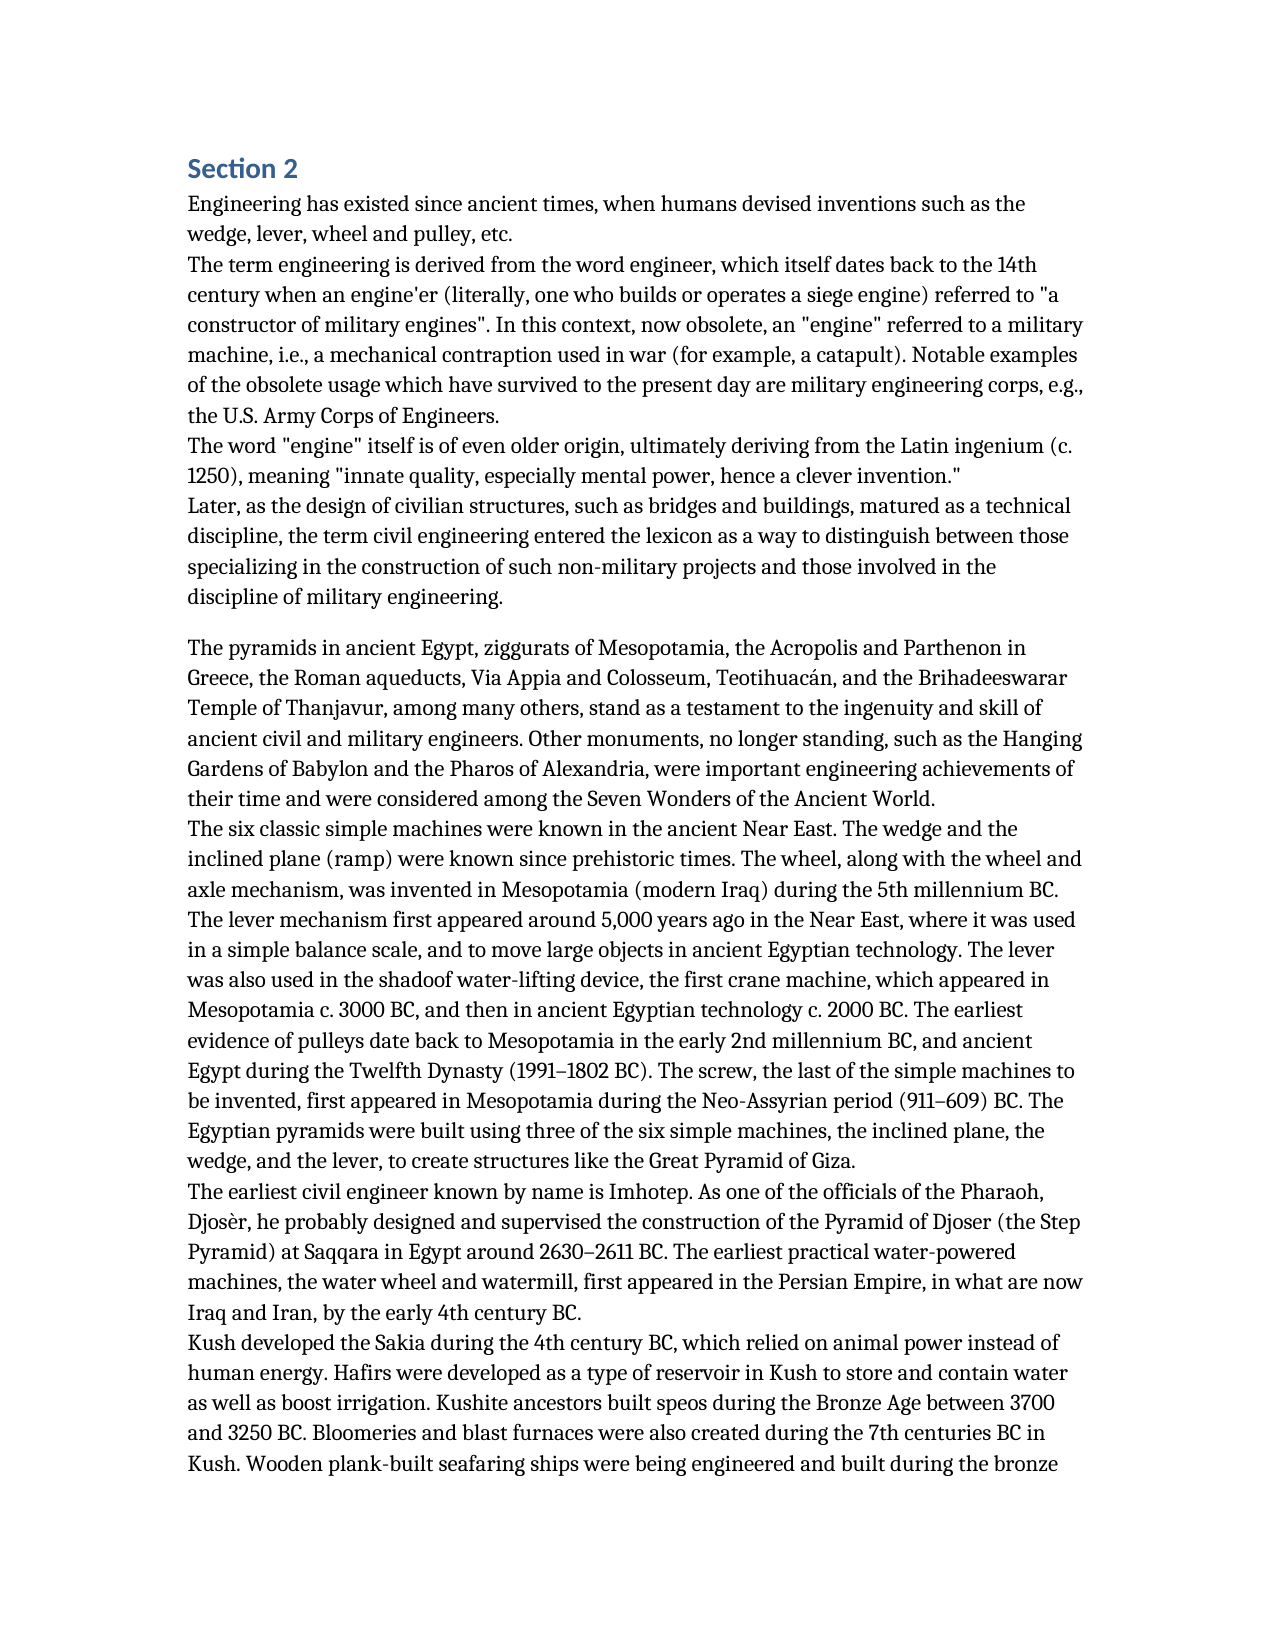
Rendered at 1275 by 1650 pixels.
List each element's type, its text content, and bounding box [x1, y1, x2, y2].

text The pyramids in ancient Egypt, ziggurats of Mesopotamia, the Acropolis and Parthenon in Greece, the Roman aqueducts, Via Appia and Colosseum, Teotihuacán, and the Brihadeeswarar Temple of Thanjavur, among many others, stand as a testament to the ingenuity and skill of ancient civil and military engineers. Other monuments, no longer standing, such as the Hanging Gardens of Babylon and the Pharos of Alexandria, were important engineering achievements of their time and were considered among the Seven Wonders of the Ancient World. The six classic simple machines were known in the ancient Near East. The wedge and the inclined plane (ramp) were known since prehistoric times. The wheel, along with the wheel and axle mechanism, was invented in Mesopotamia (modern Iraq) during the 5th millennium BC. The lever mechanism first appeared around 5,000 years ago in the Near East, where it was used in a simple balance scale, and to move large objects in ancient Egyptian technology. The lever was also used in the shadoof water-lifting device, the first crane machine, which appeared in Mesopotamia c. 3000 BC, and then in ancient Egyptian technology c. 2000 BC. The earliest evidence of pulleys date back to Mesopotamia in the early 2nd millennium BC, and ancient Egypt during the Twelfth Dynasty (1991–1802 BC). The screw, the last of the simple machines to be invented, first appeared in Mesopotamia during the Neo-Assyrian period (911–609) BC. The Egyptian pyramids were built using three of the six simple machines, the inclined plane, the wedge, and the lever, to create structures like the Great Pyramid of Giza. The earliest civil engineer known by name is Imhotep. As one of the officials of the Pharaoh, Djosèr, he probably designed and supervised the construction of the Pyramid of Djoser (the Step Pyramid) at Saqqara in Egypt around 2630–2611 BC. The earliest practical water-powered machines, the water wheel and watermill, first appeared in the Persian Empire, in what are now Iraq and Iran, by the early 4th century BC. Kush developed the Sakia during the 4th century BC, which relied on animal power instead of human energy. Hafirs were developed as a type of reservoir in Kush to store and contain water as well as boost irrigation. Kushite ancestors built speos during the Bronze Age between 3700 and 3250 BC. Bloomeries and blast furnaces were also created during the 7th centuries BC in Kush. Wooden plank-built seafaring ships were being engineered and built during the bronze [187, 635, 1087, 1477]
text Engineering has existed since ancient times, when humans devised inventions such as the wedge, lever, wheel and pulley, etc. The term engineering is derived from the word engineer, which itself dates back to the 14th century when an engine'er (literally, one who builds or operates a siege engine) referred to "a constructor of military engines". In this context, now obsolete, an "engine" referred to a military machine, i.e., a mechanical contraption used in war (for example, a catapult). Notable examples of the obsolete usage which have survived to the present day are military engineering corps, e.g., the U.S. Army Corps of Engineers. The word "engine" itself is of even older origin, ultimately deriving from the Latin ingenium (c. 1250), meaning "innate quality, especially mental power, hence a clever invention." Later, as the design of civilian structures, such as bridges and buildings, matured as a technical discipline, the term civil engineering entered the lexicon as a way to distinguish between those specializing in the construction of such non-military projects and those involved in the discipline of military engineering. [187, 191, 1087, 610]
subtitle Section 2 [187, 150, 1087, 186]
